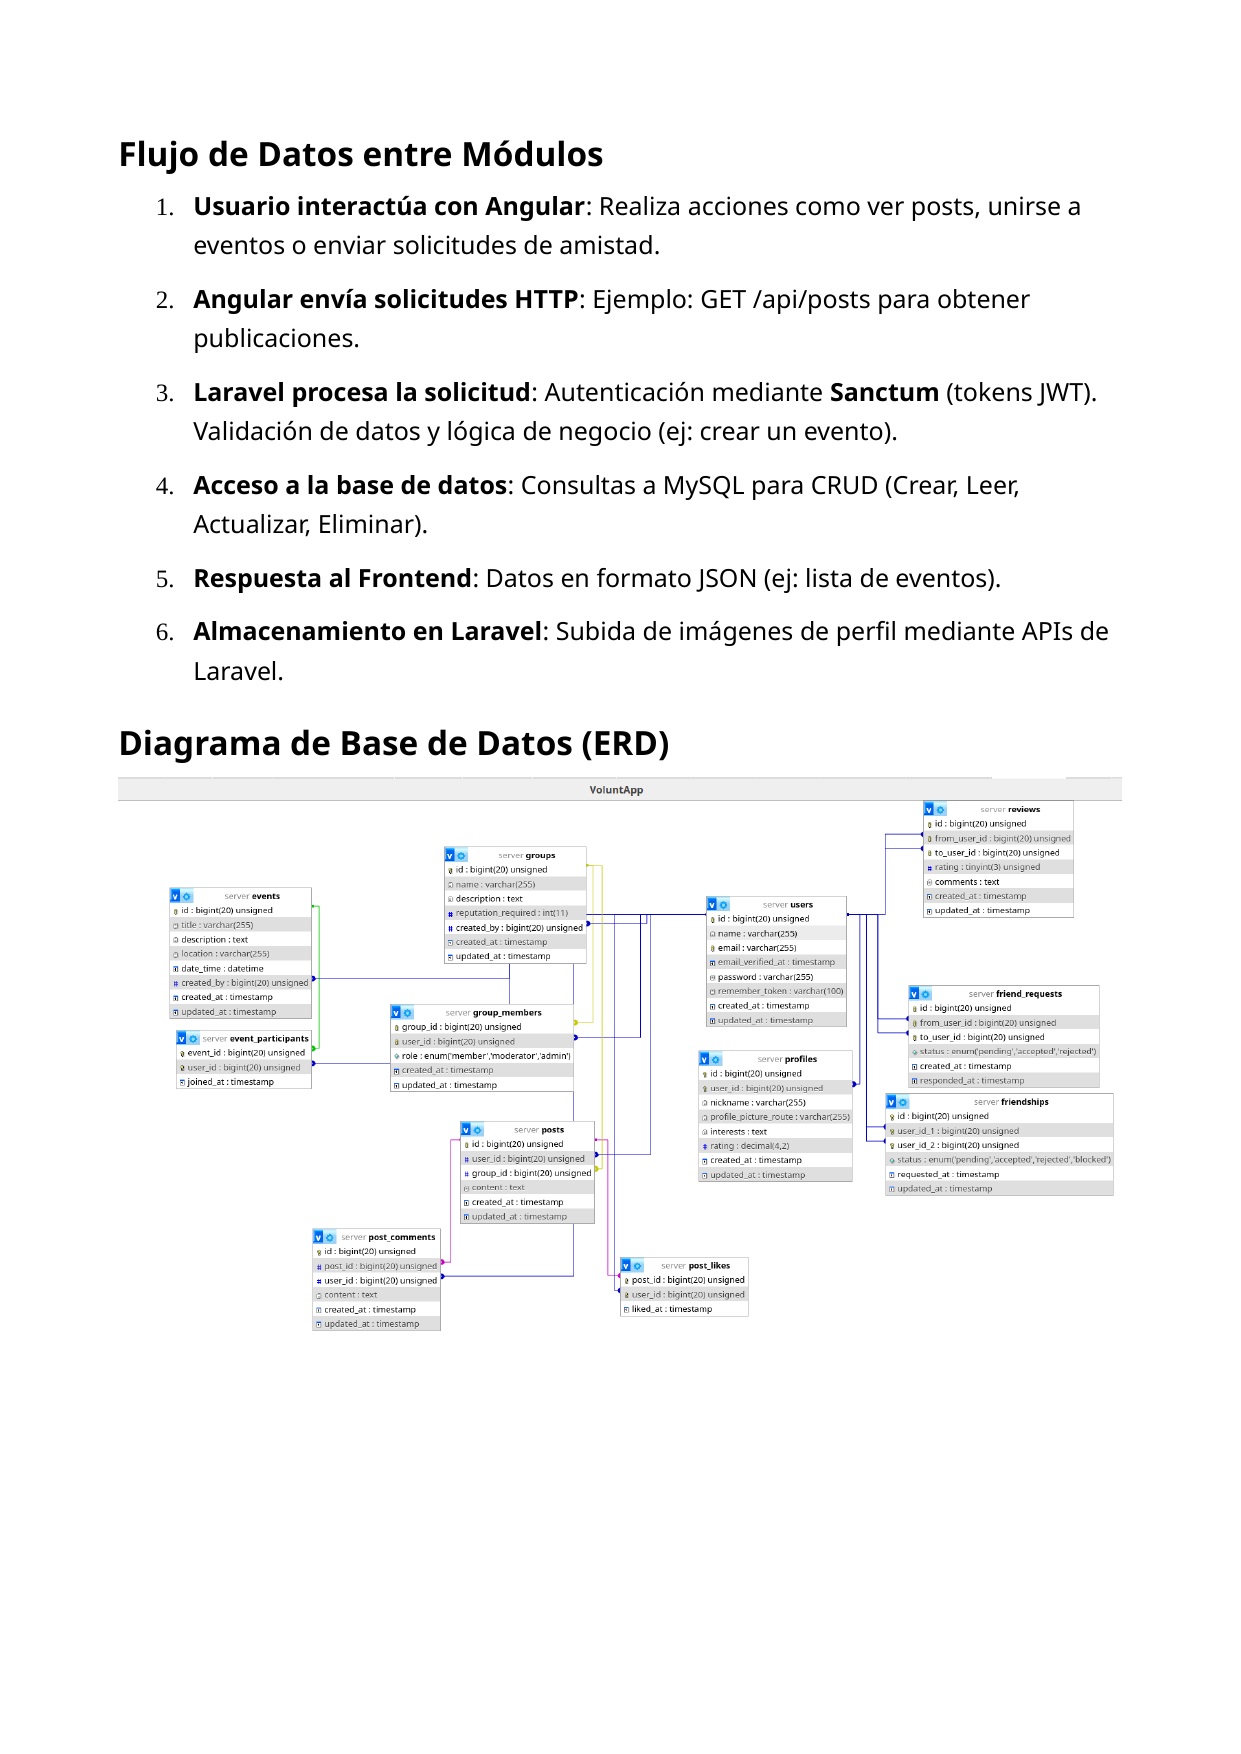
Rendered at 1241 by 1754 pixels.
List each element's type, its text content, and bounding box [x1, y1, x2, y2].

list Laravel procesa la solicitud: Autenticación mediante Sanctum (tokens JWT). Validación de datos y lógica de negocio (ej: crear un evento). [156, 374, 1122, 448]
list Respuesta al Frontend: Datos en formato JSON (ej: lista de eventos). [156, 560, 1122, 594]
list Usuario interactúa con Angular: Realiza acciones como ver posts, unirse a eventos o enviar solicitudes de amistad. [156, 188, 1122, 262]
picture [118, 777, 1123, 1364]
subtitle Flujo de Datos entre Módulos [118, 131, 1122, 176]
list Acceso a la base de datos: Consultas a MySQL para CRUD (Crear, Leer, Actualizar, Eliminar). [156, 467, 1122, 541]
subtitle Diagrama de Base de Datos (ERD) [118, 719, 1122, 765]
list Angular envía solicitudes HTTP: Ejemplo: GET /api/posts para obtener publicaciones. [156, 281, 1122, 355]
list Almacenamiento en Laravel: Subida de imágenes de perfil mediante APIs de Laravel. [156, 614, 1122, 687]
